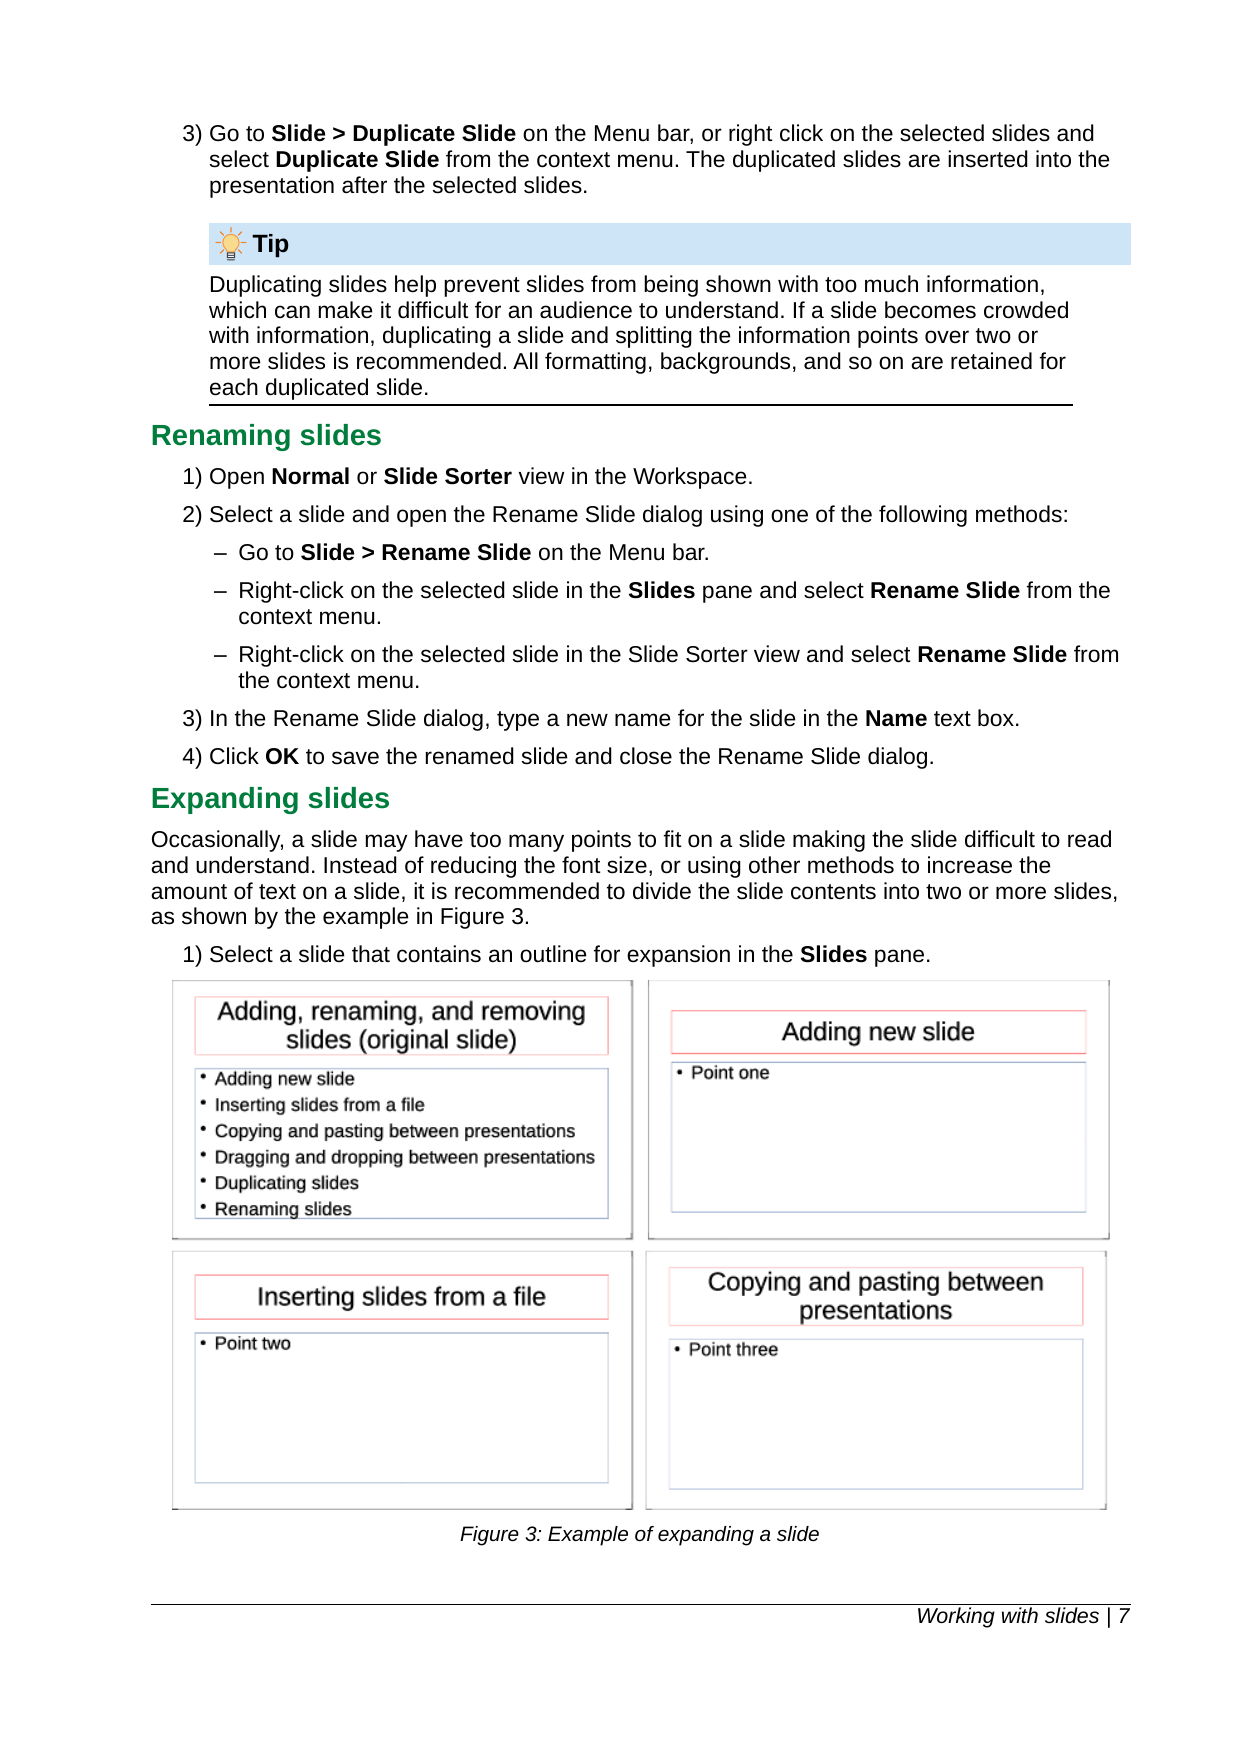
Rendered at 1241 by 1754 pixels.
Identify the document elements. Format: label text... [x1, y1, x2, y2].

text Occasionally, a slide may have too many points to fit on a slide making the slide difficult to read and understand. Instead of reducing the font size, or using other methods to increase the amount of text on a slide, it is recommended to divide the slide contents into two or more slides, as shown by the example in Figure 3. [151, 827, 1131, 929]
picture [172, 980, 1110, 1510]
subtitle Tip [252, 223, 1131, 265]
list Select a slide and open the Rename Slide dialog using one of the following methods: [209, 502, 1131, 528]
list In the Rename Slide dialog, type a new name for the slide in the Name text box. [209, 706, 1131, 731]
text Duplicating slides help prevent slides from being shown with too much information, which can make it difficult for an audience to understand. If a slide becomes crowded with information, duplicating a slide and splitting the information points over two or more slides is recommended. All formatting, backgrounds, and so on are retained for each duplicated slide. [209, 272, 1073, 404]
subtitle Expanding slides [151, 782, 1131, 814]
list Go to Slide > Duplicate Slide on the Menu bar, or right click on the selected slides and select Duplicate Slide from the context menu. The duplicated slides are inserted into the presentation after the selected slides. [209, 121, 1131, 198]
list Right-click on the selected slide in the Slides pane and select Rename Slide from the context menu. [238, 578, 1131, 629]
list Open Normal or Slide Sorter view in the Workspace. [209, 464, 1131, 489]
text Figure 3: Example of expanding a slide [172, 1522, 1109, 1545]
subtitle Renaming slides [151, 419, 1131, 451]
list Select a slide that contains an outline for expansion in the Slides pane. [209, 942, 1131, 968]
list Go to Slide > Rename Slide on the Menu bar. [238, 540, 1131, 566]
list Right-click on the selected slide in the Slide Sorter view and select Rename Slide from the context menu. [238, 642, 1131, 693]
list Click OK to save the renamed slide and close the Rename Slide dialog. [209, 744, 1131, 769]
